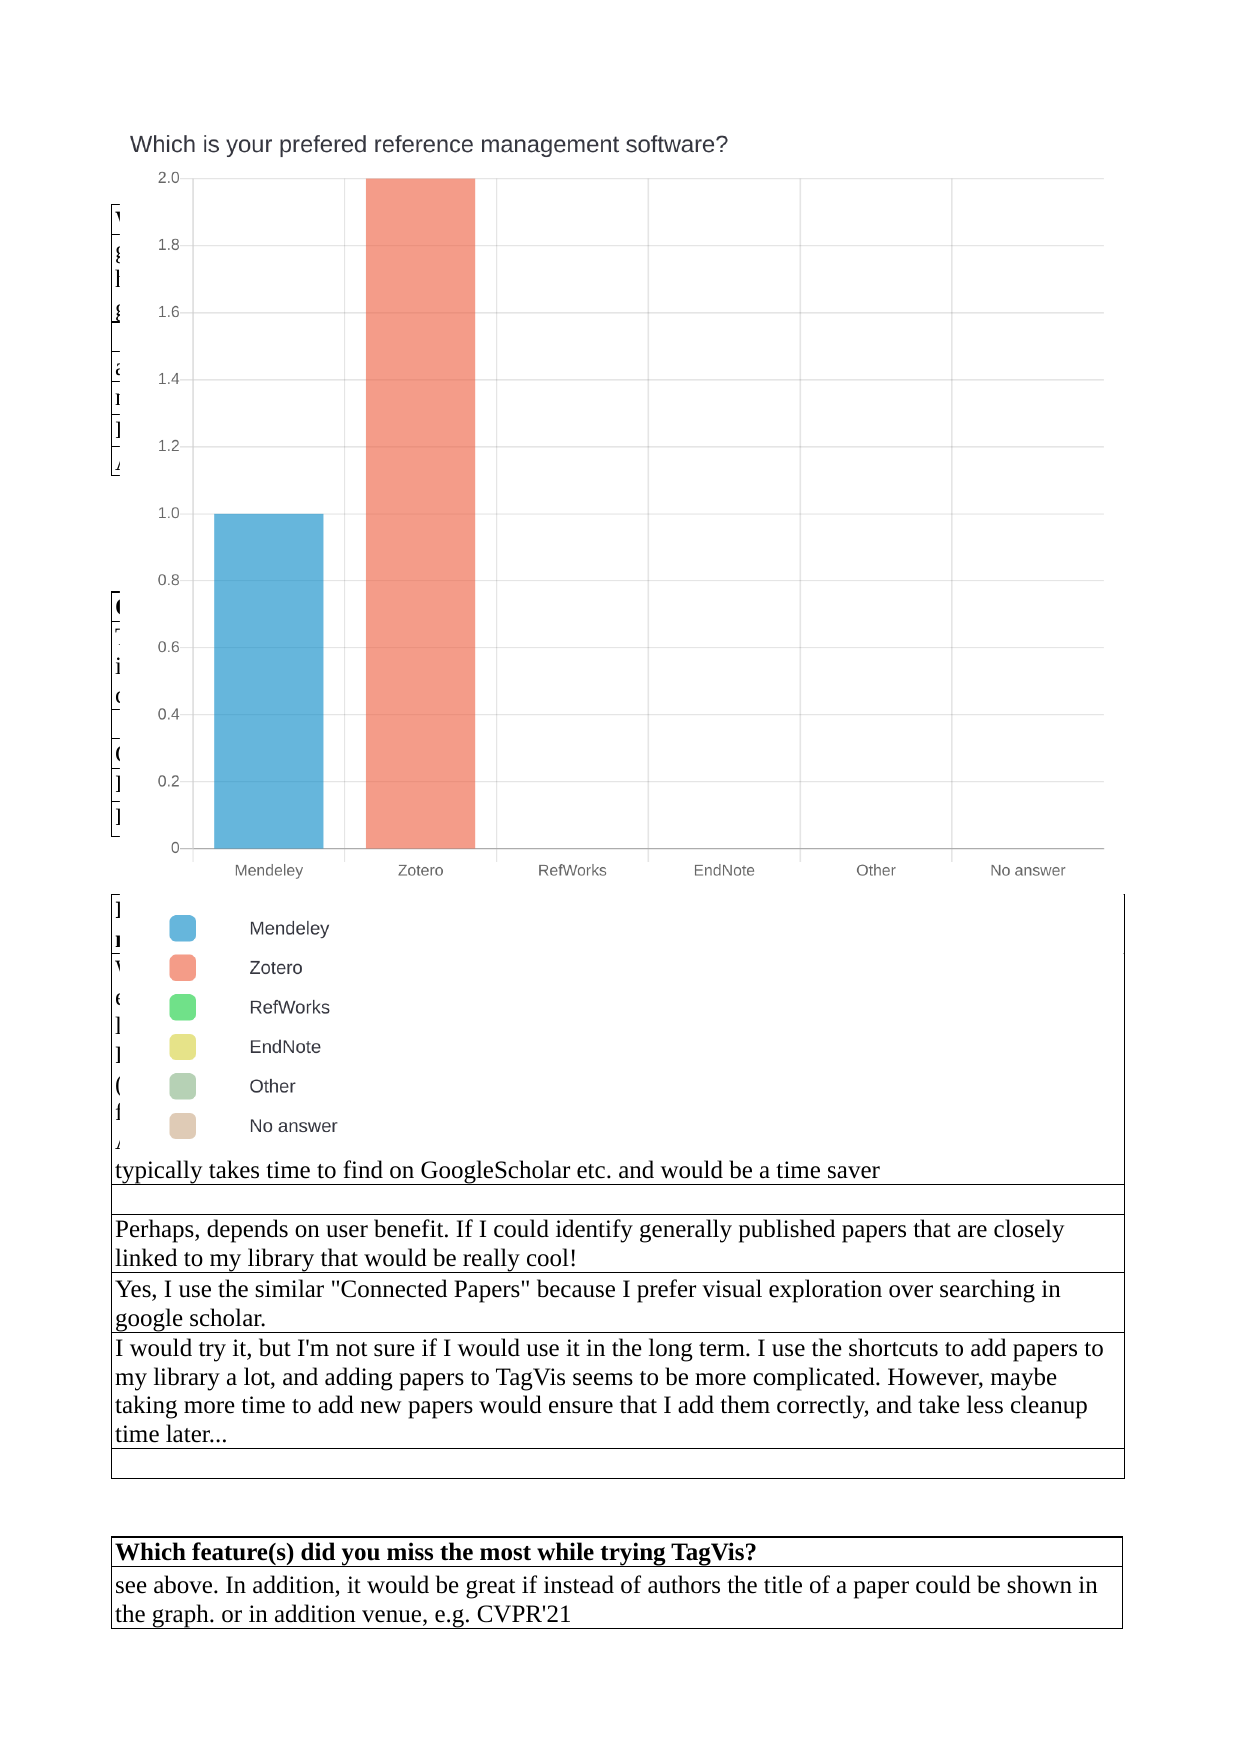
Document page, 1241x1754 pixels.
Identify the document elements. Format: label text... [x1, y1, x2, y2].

table_cell [112, 1185, 1124, 1213]
table_cell I would try it, but I'm not sure if I would use it in the long term. I use the shortcuts to add papers to my library a lot, and adding papers to TagVis seems to be more complicated. However, maybe taking more time to add new papers would ensure that I add them correctly, and take less cleanup time later... [112, 1333, 1124, 1448]
table_cell [112, 1449, 1124, 1478]
table_cell Yes, I use the similar "Connected Papers" because I prefer visual exploration over searching in google scholar. [112, 1273, 1124, 1332]
table_cell [112, 710, 119, 738]
table_cell [112, 323, 119, 351]
table_cell see above. In addition, it would be great if instead of authors the title of a paper could be shown in the graph. or in addition venue, e.g. CVPR'21 [112, 1567, 1122, 1628]
table_cell What is not quite clear to me - if I add a new paper, does it already automatically associate it to existing papers in the library or is it entirely based on the tags I provide? I would love to use a tool like this if these kind of things were automated, i.e. if I didn't have to manually tag all of my papers. Papers these days do provide keywords, ACM CCS classes, IEEE also has a clasification system (although the ACM/IEEE ones are less useful to my experience because they are often not a great fit. Author provided keywords are usually better). Or directly extract this from the paper text/PDF. Also, if a PDF would automatically be found/downloaded for papers and added to the library - this typically takes time to find on GoogleScholar etc. and would be a time saver [112, 954, 1124, 1184]
table_cell Perhaps, depends on user benefit. If I could identify generally published papers that are closely linked to my library that would be really cool! [112, 1215, 1124, 1272]
table_cell Good! [112, 739, 119, 768]
table_header Which feature(s) did you miss the most while trying TagVis? [112, 1538, 1122, 1566]
